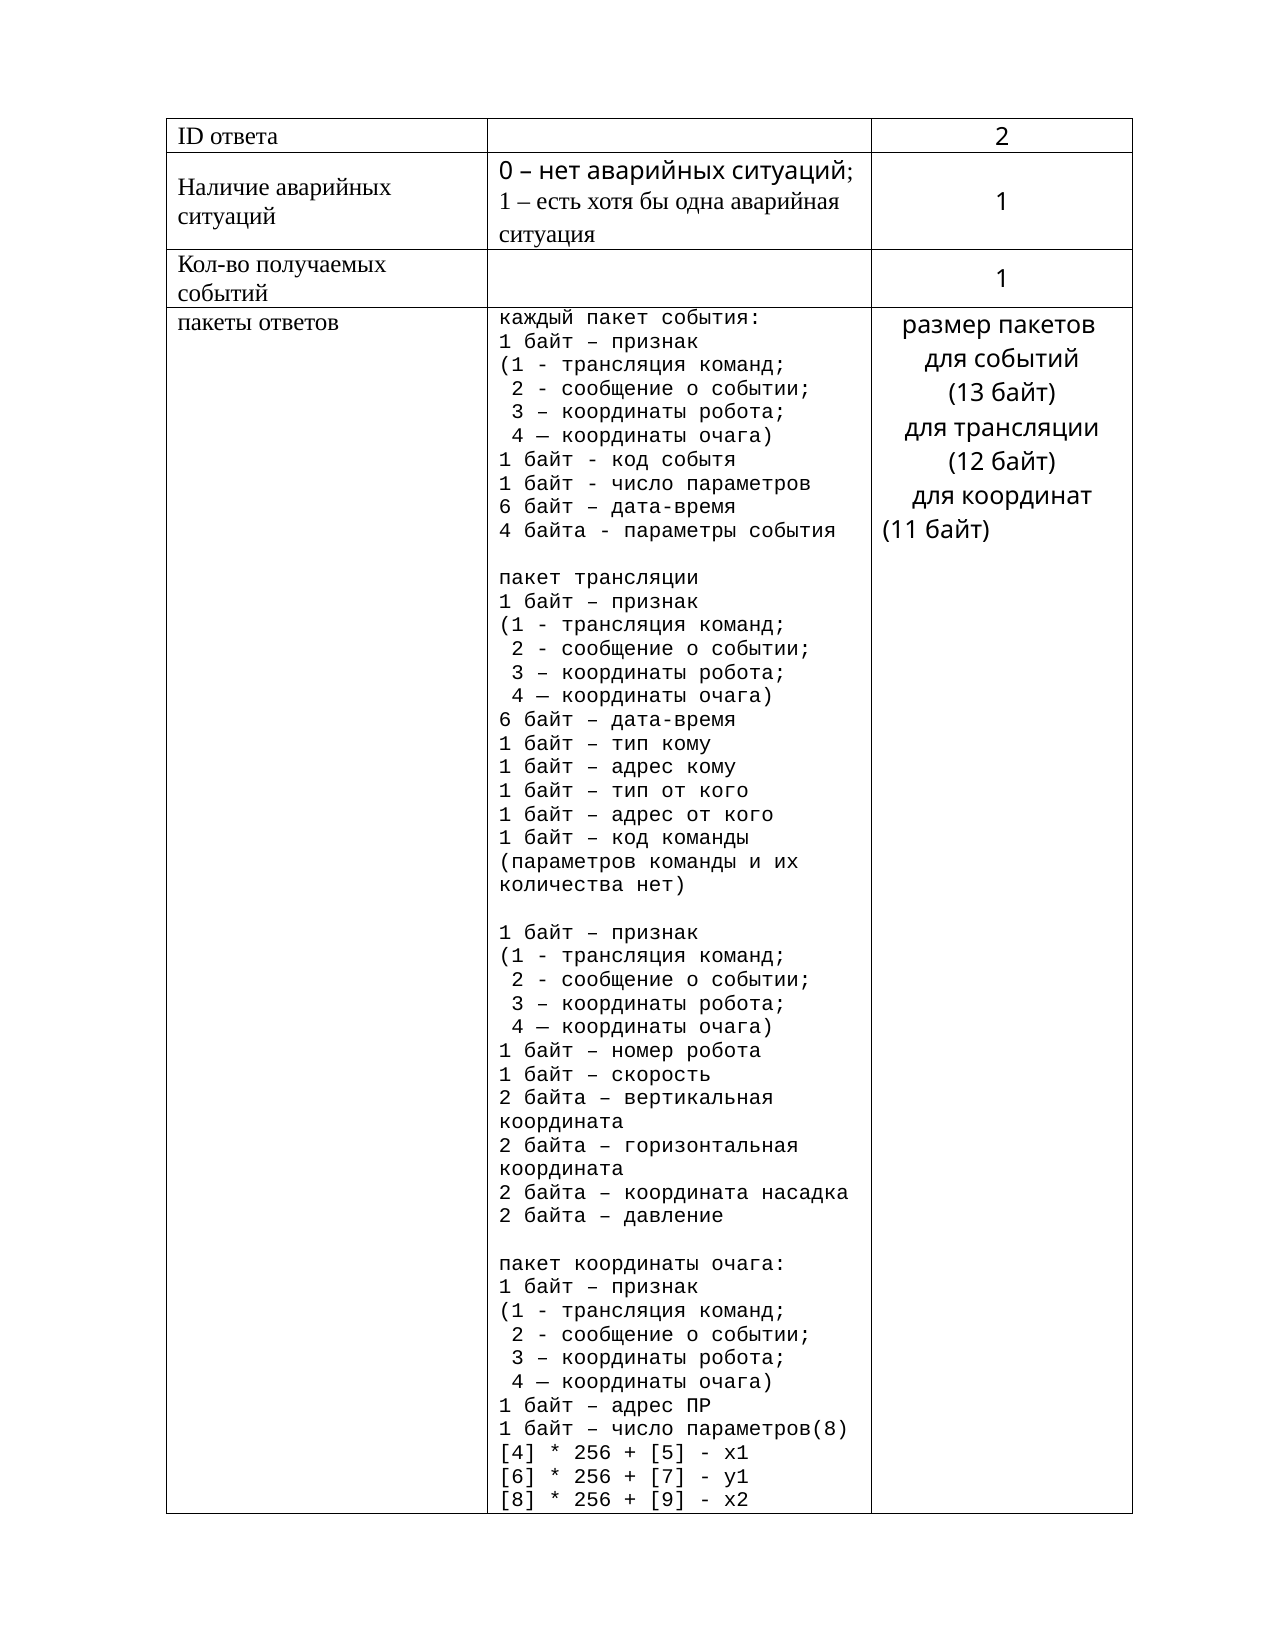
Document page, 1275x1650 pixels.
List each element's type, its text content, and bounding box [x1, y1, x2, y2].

table_cell [488, 119, 871, 152]
table_cell размер пакетов для событий (13 байт) для трансляции (12 байт) для координат (11 байт) [872, 308, 1132, 1513]
table_cell Кол-во получаемых событий [167, 250, 487, 307]
table_cell каждый пакет события: 1 байт – признак (1 - трансляция команд; 2 - сообщение о событии; 3 – координаты робота; 4 — координаты очага) 1 байт - код событя 1 байт - число параметров 6 байт – дата-время 4 байта - параметры события пакет трансляции 1 байт – признак (1 - трансляция команд; 2 - сообщение о событии; 3 – координаты робота; 4 — координаты очага) 6 байт – дата-время 1 байт – тип кому 1 байт – адрес кому 1 байт – тип от кого 1 байт – адрес от кого 1 байт – код команды (параметров команды и их количества нет) 1 байт – признак (1 - трансляция команд; 2 - сообщение о событии; 3 – координаты робота; 4 — координаты очага) 1 байт – номер робота 1 байт – скорость 2 байта – вертикальная координата 2 байта – горизонтальная координата 2 байта – координата насадка 2 байта – давление пакет координаты очага: 1 байт – признак (1 - трансляция команд; 2 - сообщение о событии; 3 – координаты робота; 4 — координаты очага) 1 байт – адрес ПР 1 байт – число параметров(8) [4] * 256 + [5] - x1 [6] * 256 + [7] - y1 [8] * 256 + [9] - x2 [488, 308, 871, 1513]
table_cell ID ответа [167, 119, 487, 152]
table_cell 1 [872, 153, 1132, 249]
table_cell [488, 250, 871, 307]
table_cell пакеты ответов [167, 308, 487, 1513]
table_cell 0 – нет аварийных ситуаций; 1 – есть хотя бы одна аварийная ситуация [488, 153, 871, 249]
table_cell 1 [872, 250, 1132, 307]
table_cell 2 [872, 119, 1132, 152]
table_cell Наличие аварийных ситуаций [167, 153, 487, 249]
